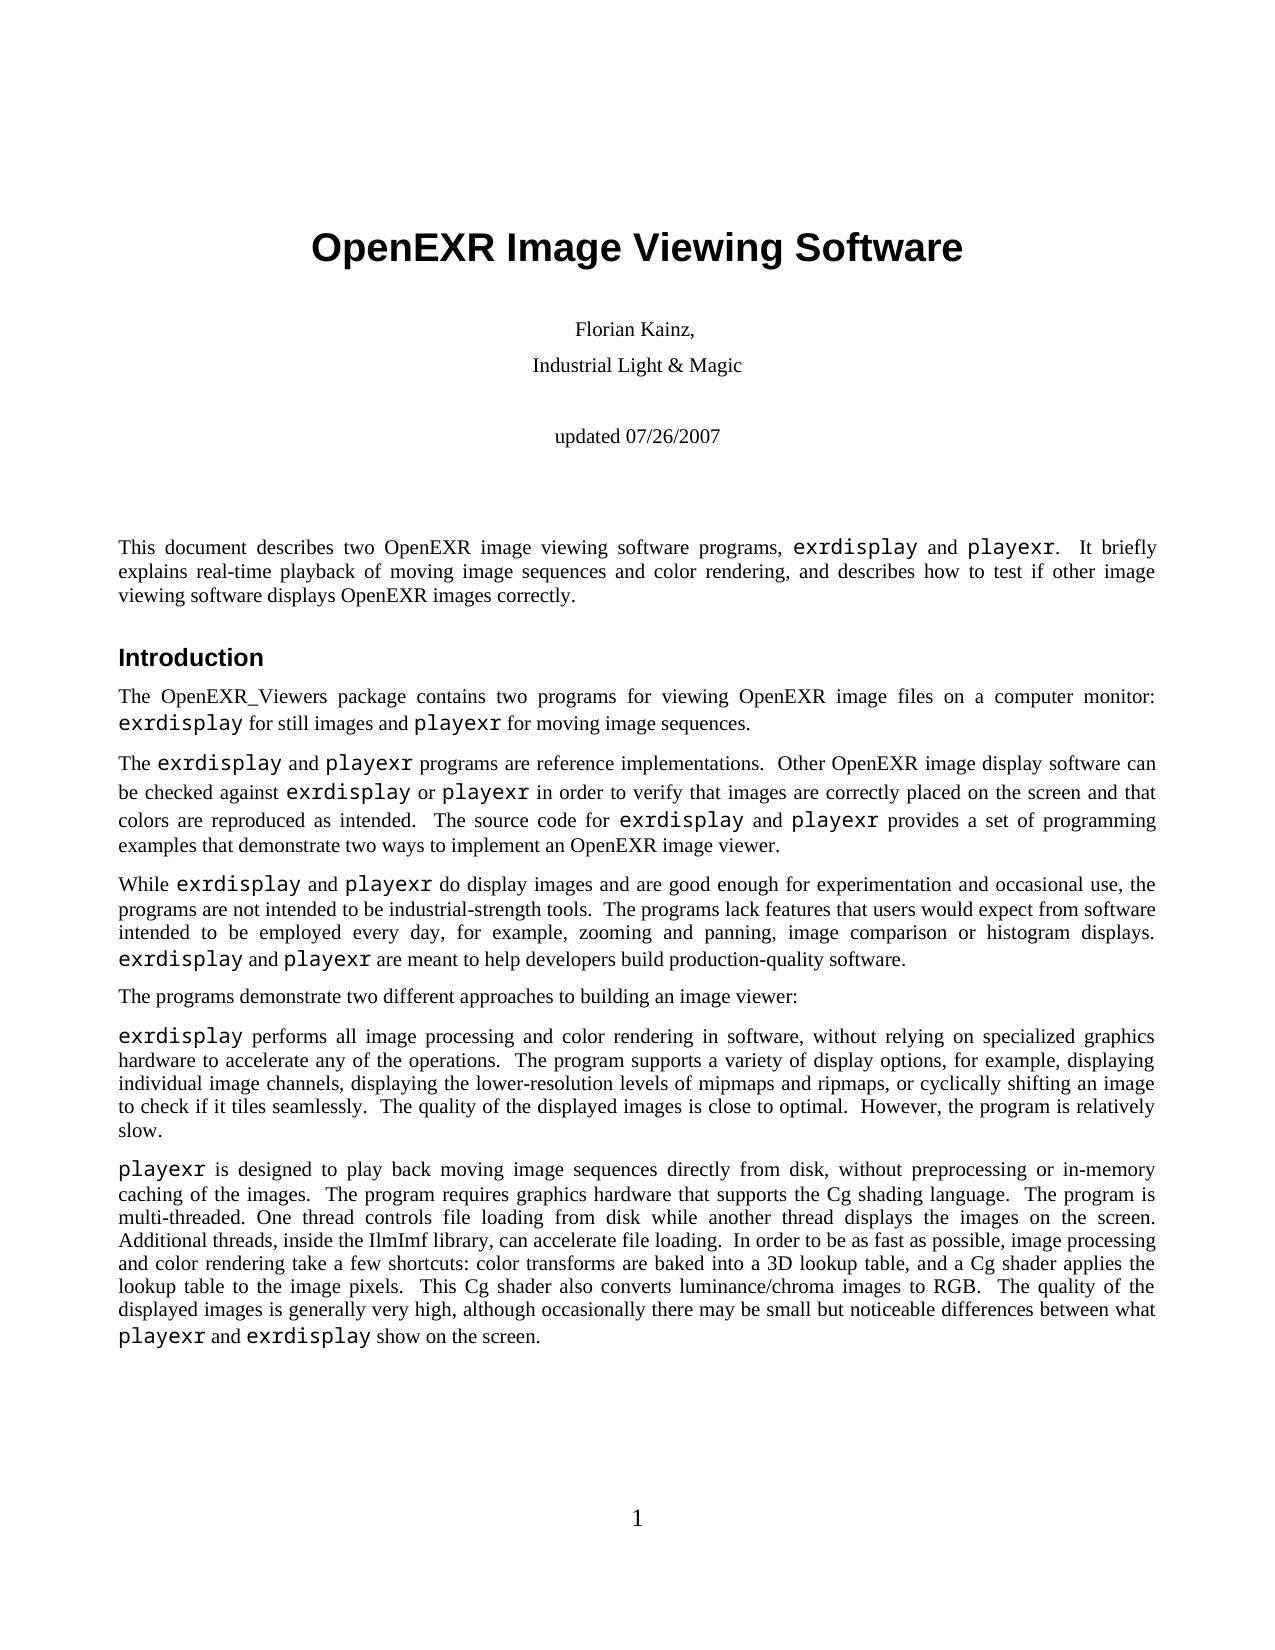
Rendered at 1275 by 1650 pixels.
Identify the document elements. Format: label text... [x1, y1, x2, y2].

text Florian Kainz, [118, 318, 1157, 341]
text exrdisplay performs all image processing and color rendering in software, without relying on specialized graphics hardware to accelerate any of the operations. The program supports a variety of display options, for example, displaying individual image channels, displaying the lower-resolution levels of mipmaps and ripmaps, or cyclically shifting an image to check if it tiles seamlessly. The quality of the displayed images is close to optimal. However, the program is relatively slow. [118, 1021, 1157, 1142]
text This document describes two OpenEXR image viewing software programs, exrdisplay and playexr. It briefly explains real-time playback of moving image sequences and color rendering, and describes how to test if other image viewing software displays OpenEXR images correctly. [118, 532, 1157, 607]
text playexr is designed to play back moving image sequences directly from disk, without preprocessing or in-memory caching of the images. The program requires graphics hardware that supports the Cg shading language. The program is multi-threaded. One thread controls file loading from disk while another thread displays the images on the screen. Additional threads, inside the IlmImf library, can accelerate file loading. In order to be as fast as possible, image processing and color rendering take a few shortcuts: color transforms are baked into a 3D lookup table, and a Cg shader applies the lookup table to the image pixels. This Cg shader also converts luminance/chroma images to RGB. The quality of the displayed images is generally very high, although occasionally there may be small but noticeable differences between what playexr and exrdisplay show on the screen. [118, 1154, 1157, 1350]
text The programs demonstrate two different approaches to building an image viewer: [118, 985, 1157, 1008]
subtitle Introduction [118, 644, 1157, 672]
text The OpenEXR_Viewers package contains two programs for viewing OpenEXR image files on a computer monitor: exrdisplay for still images and playexr for moving image sequences. [118, 684, 1157, 736]
text The exrdisplay and playexr programs are reference implementations. Other OpenEXR image display software can be checked against exrdisplay or playexr in order to verify that images are correctly placed on the screen and that colors are reproduced as intended. The source code for exrdisplay and playexr provides a set of programming examples that demonstrate two ways to implement an OpenEXR image viewer. [118, 748, 1157, 857]
text updated 07/26/2007 [118, 425, 1157, 448]
text Industrial Light & Magic [118, 354, 1157, 377]
subtitle OpenEXR Image Viewing Software [118, 225, 1157, 270]
text While exrdisplay and playexr do display images and are good enough for experimentation and occasional use, the programs are not intended to be industrial-strength tools. The programs lack features that users would expect from software intended to be employed every day, for example, zooming and panning, image comparison or histogram displays. exrdisplay and playexr are meant to help developers build production-quality software. [118, 869, 1157, 973]
